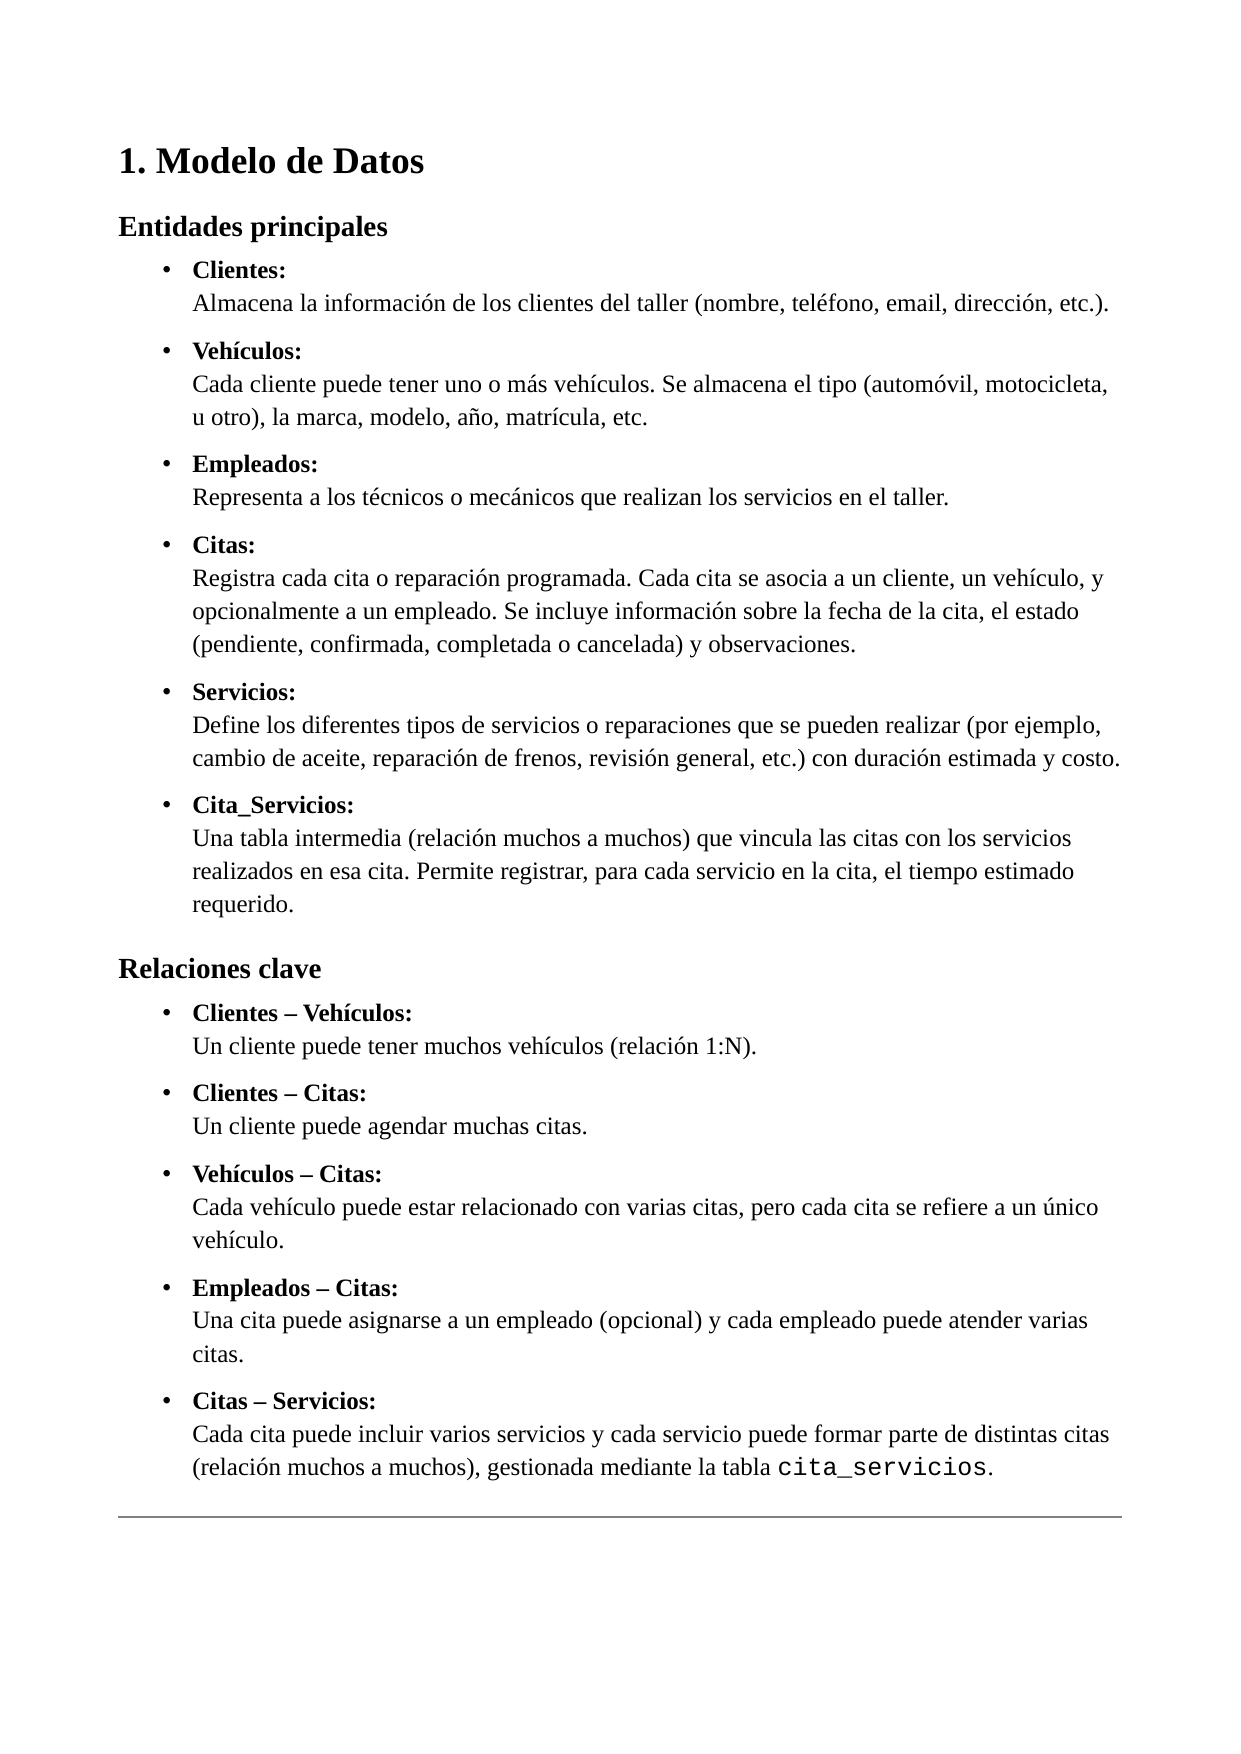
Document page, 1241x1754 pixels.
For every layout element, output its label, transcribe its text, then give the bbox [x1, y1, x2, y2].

list Citas – Servicios: Cada cita puede incluir varios servicios y cada servicio puede formar parte de distintas citas (relación muchos a muchos), gestionada mediante la tabla cita_servicios. [162, 1386, 1122, 1483]
list Citas: Registra cada cita o reparación programada. Cada cita se asocia a un cliente, un vehículo, y opcionalmente a un empleado. Se incluye información sobre la fecha de la cita, el estado (pendiente, confirmada, completada o cancelada) y observaciones. [162, 530, 1122, 658]
subtitle Relaciones clave [118, 952, 1122, 985]
list Empleados – Citas: Una cita puede asignarse a un empleado (opcional) y cada empleado puede atender varias citas. [162, 1273, 1122, 1367]
subtitle Entidades principales [118, 209, 1122, 243]
list Vehículos – Citas: Cada vehículo puede estar relacionado con varias citas, pero cada cita se refiere a un único vehículo. [162, 1159, 1122, 1254]
list Clientes – Vehículos: Un cliente puede tener muchos vehículos (relación 1:N). [162, 998, 1122, 1059]
list Vehículos: Cada cliente puede tener uno o más vehículos. Se almacena el tipo (automóvil, motocicleta, u otro), la marca, modelo, año, matrícula, etc. [162, 336, 1122, 431]
list Clientes – Citas: Un cliente puede agendar muchas citas. [162, 1078, 1122, 1140]
list Empleados: Representa a los técnicos o mecánicos que realizan los servicios en el taller. [162, 449, 1122, 511]
list Cita_Servicios: Una tabla intermedia (relación muchos a muchos) que vincula las citas con los servicios realizados en esa cita. Permite registrar, para cada servicio en la cita, el tiempo estimado requerido. [162, 790, 1122, 918]
list Clientes: Almacena la información de los clientes del taller (nombre, teléfono, email, dirección, etc.). [162, 255, 1122, 317]
list Servicios: Define los diferentes tipos de servicios o reparaciones que se pueden realizar (por ejemplo, cambio de aceite, reparación de frenos, revisión general, etc.) con duración estimada y costo. [162, 677, 1122, 772]
subtitle 1. Modelo de Datos [118, 139, 1122, 182]
